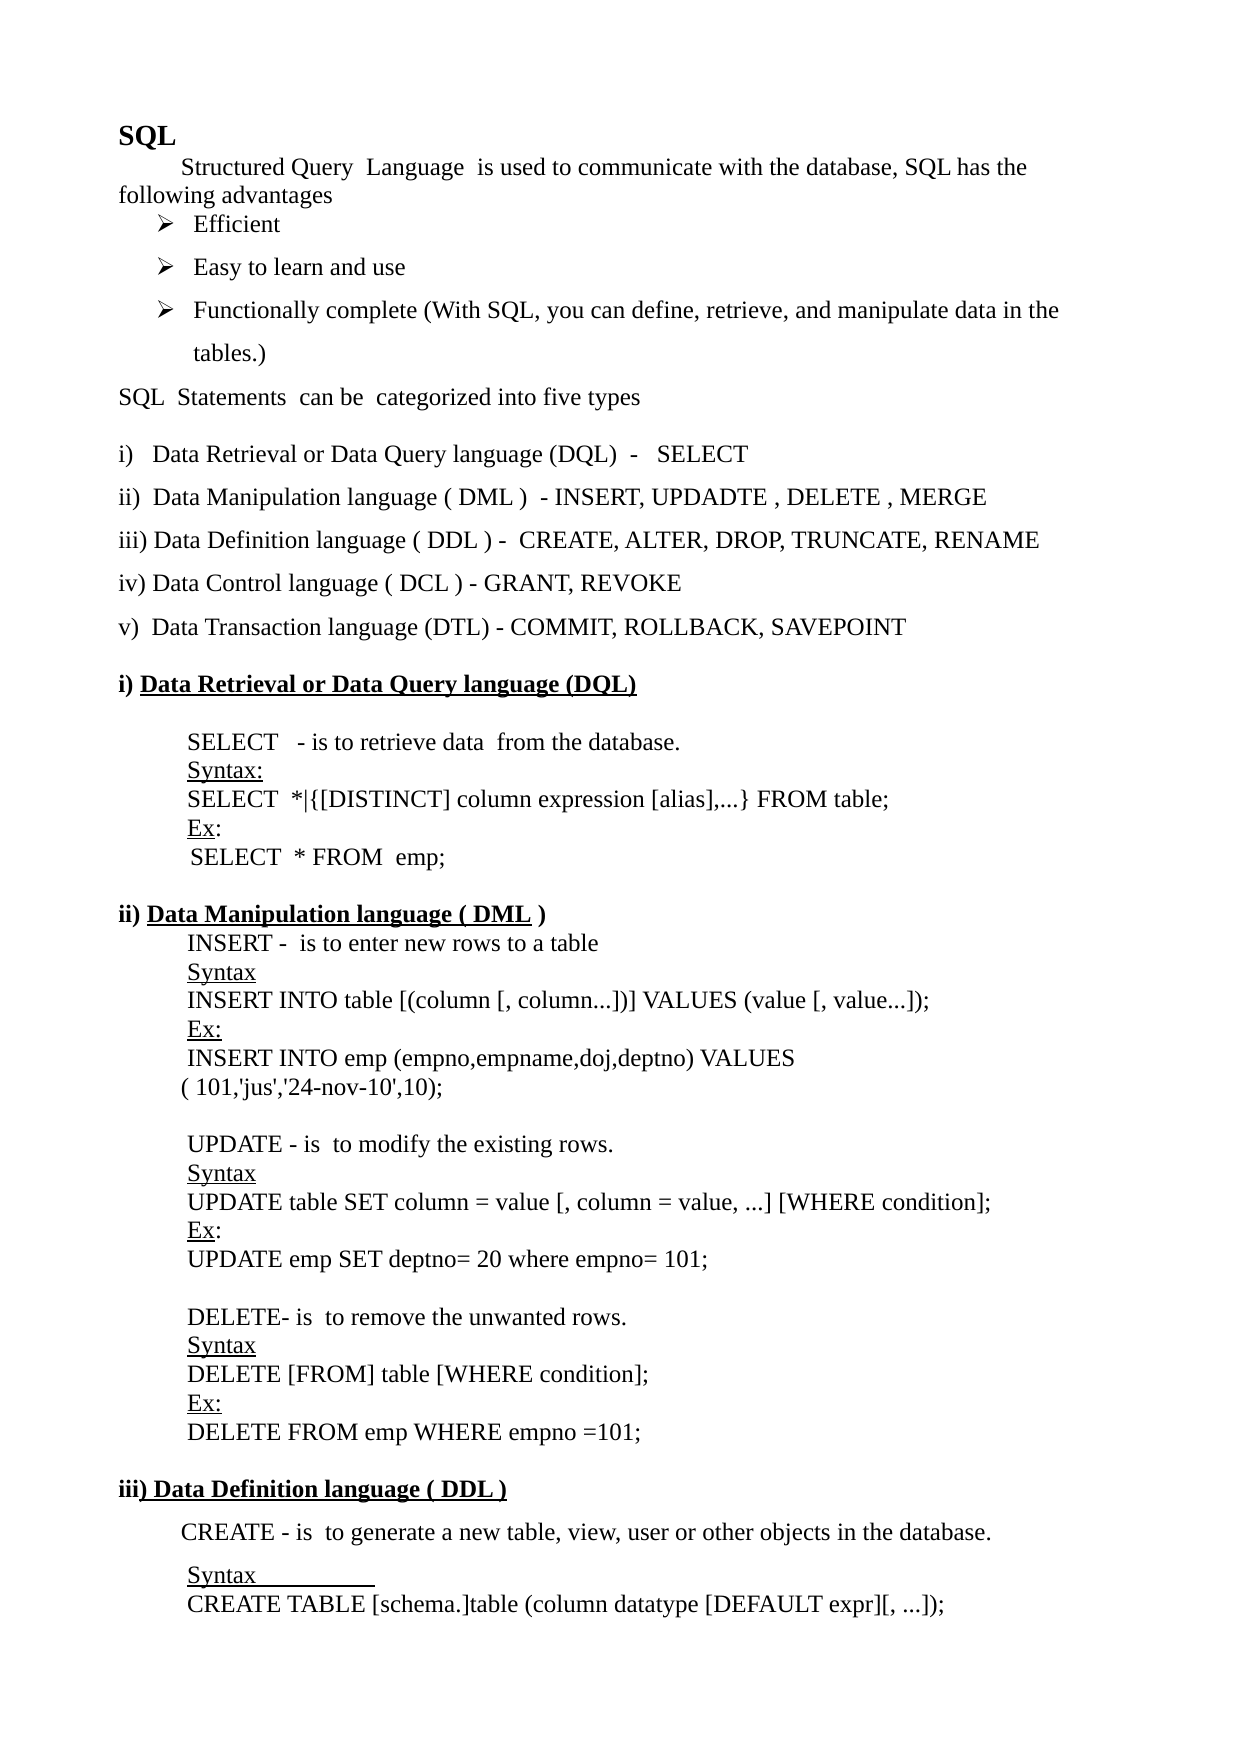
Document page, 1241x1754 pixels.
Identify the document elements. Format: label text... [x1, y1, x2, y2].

text v) Data Transaction language (DTL) - COMMIT, ROLLBACK, SAVEPOINT [118, 612, 1122, 640]
text SELECT *|{[DISTINCT] column expression [alias],...} FROM table; [118, 784, 1122, 813]
text INSERT - is to enter new rows to a table [118, 928, 1122, 957]
list Functionally complete (With SQL, you can define, retrieve, and manipulate data in the tables.) [156, 295, 1122, 367]
text Syntax [118, 1330, 1122, 1359]
text DELETE [FROM] table [WHERE condition]; [118, 1359, 1122, 1388]
text Structured Query Language is used to communicate with the database, SQL has the following advantages [118, 152, 1122, 209]
text Ex: [118, 1215, 1122, 1244]
text SELECT - is to retrieve data from the database. [118, 727, 1122, 755]
list Efficient [156, 209, 1122, 238]
text iii) Data Definition language ( DDL ) [118, 1474, 1122, 1503]
text ii) Data Manipulation language ( DML ) [118, 899, 1122, 928]
text Ex: [118, 1388, 1122, 1417]
text SQL Statements can be categorized into five types [118, 382, 1122, 410]
text SQL [118, 118, 1122, 152]
text SELECT * FROM emp; [118, 842, 1122, 870]
text ( 101,'jus','24-nov-10',10); [118, 1072, 1122, 1100]
text Ex: [118, 1014, 1122, 1043]
text ii) Data Manipulation language ( DML ) - INSERT, UPDADTE , DELETE , MERGE [118, 482, 1122, 511]
text Syntax: [118, 755, 1122, 784]
text UPDATE emp SET deptno= 20 where empno= 101; [118, 1244, 1122, 1273]
text CREATE TABLE [schema.]table (column datatype [DEFAULT expr][, ...]); [118, 1589, 1122, 1618]
text INSERT INTO emp (empno,empname,doj,deptno) VALUES [118, 1043, 1122, 1072]
text Syntax [118, 1560, 1122, 1589]
text CREATE - is to generate a new table, view, user or other objects in the database. [118, 1517, 1122, 1546]
list Easy to learn and use [156, 252, 1122, 281]
text UPDATE - is to modify the existing rows. [118, 1129, 1122, 1158]
text iii) Data Definition language ( DDL ) - CREATE, ALTER, DROP, TRUNCATE, RENAME [118, 525, 1122, 554]
text i) Data Retrieval or Data Query language (DQL) [118, 669, 1122, 698]
text Ex: [118, 813, 1122, 842]
text Syntax [118, 1158, 1122, 1187]
text UPDATE table SET column = value [, column = value, ...] [WHERE condition]; [118, 1187, 1122, 1215]
text DELETE FROM emp WHERE empno =101; [118, 1417, 1122, 1445]
text DELETE- is to remove the unwanted rows. [118, 1302, 1122, 1330]
text iv) Data Control language ( DCL ) - GRANT, REVOKE [118, 568, 1122, 597]
text i) Data Retrieval or Data Query language (DQL) - SELECT [118, 439, 1122, 468]
text INSERT INTO table [(column [, column...])] VALUES (value [, value...]); [118, 985, 1122, 1014]
text Syntax [118, 957, 1122, 985]
